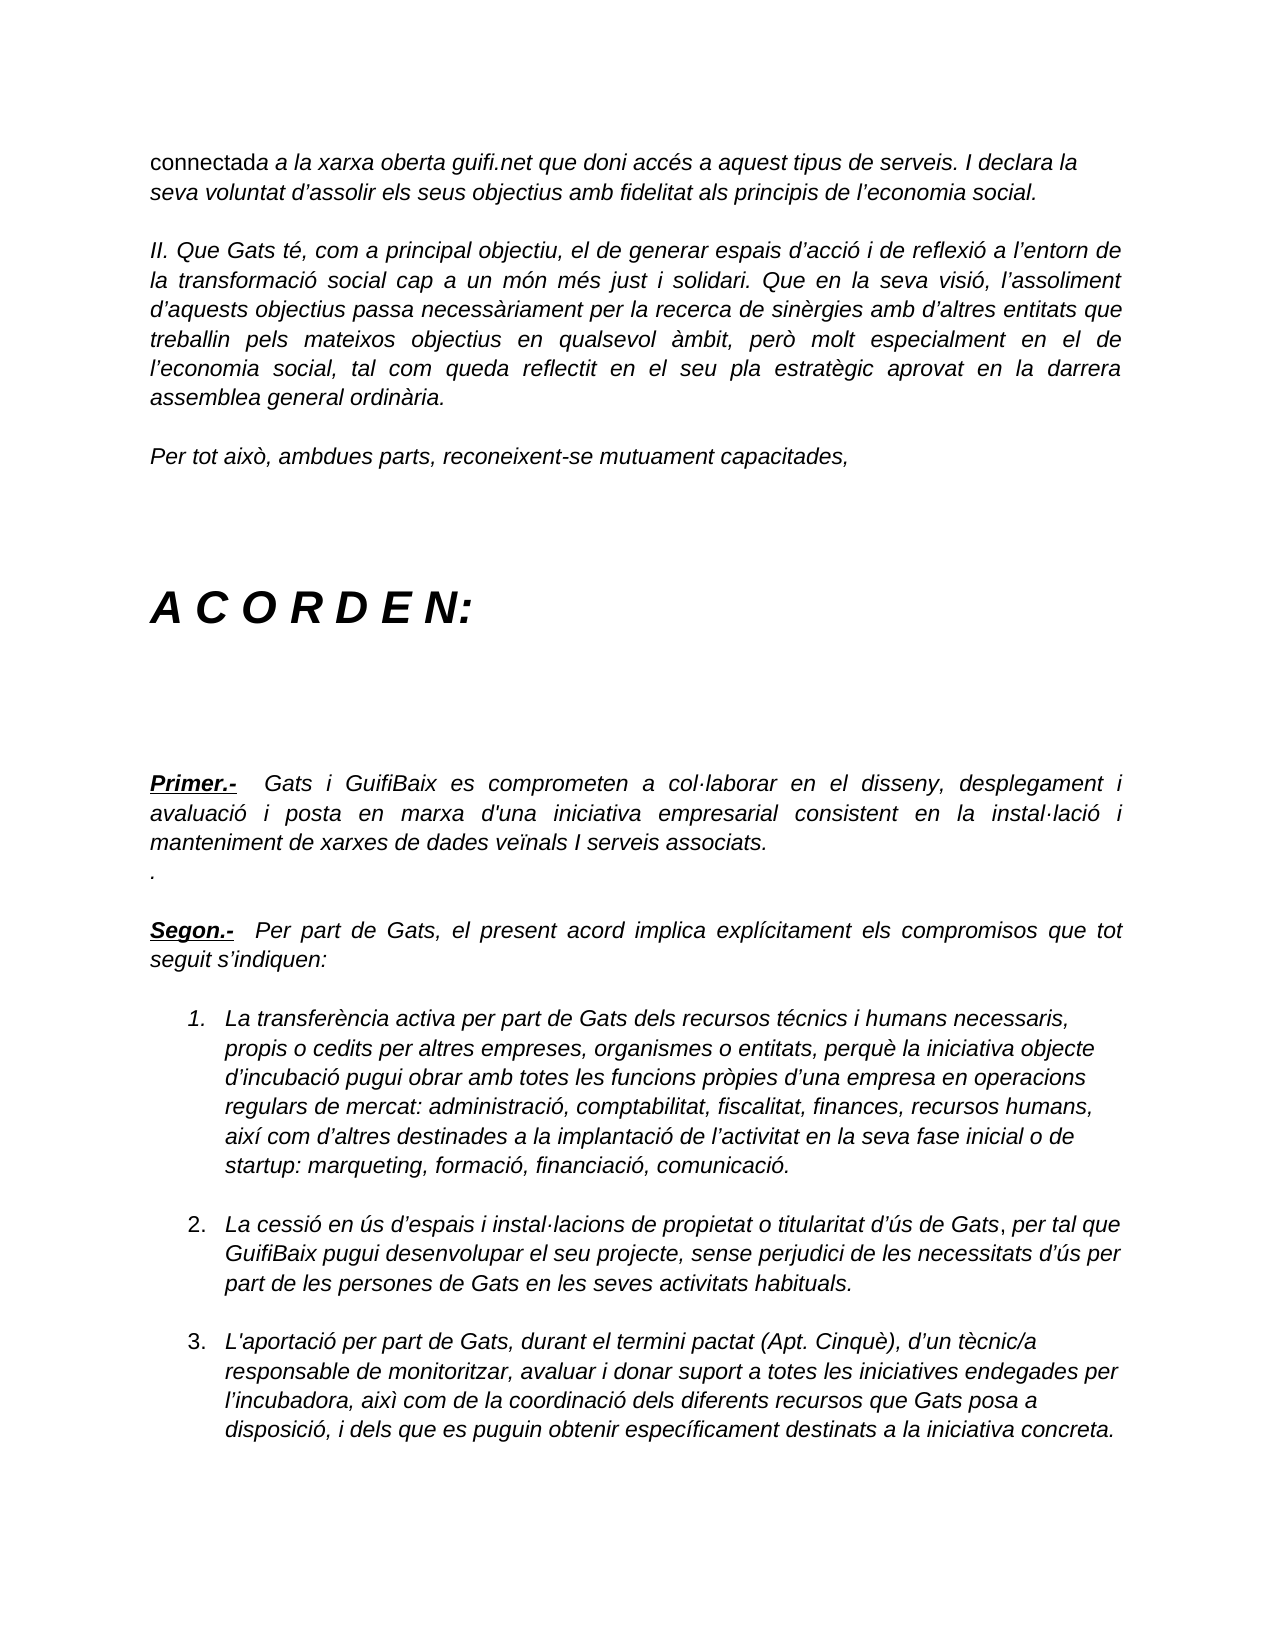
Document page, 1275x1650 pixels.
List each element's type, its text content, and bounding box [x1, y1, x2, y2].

text . [150, 859, 1125, 885]
list La cessió en ús d’espais i instal·lacions de propietat o titularitat d’ús de Gats, per tal que GuifiBaix pugui desenvolupar el seu projecte, sense perjudici de les necessitats d’ús per part de les persones de Gats en les seves activitats habituals. [187, 1212, 1125, 1296]
list La transferència activa per part de Gats dels recursos técnics i humans necessaris, propis o cedits per altres empreses, organismes o entitats, perquè la iniciativa objecte d’incubació pugui obrar amb totes les funcions pròpies d’una empresa en operacions regulars de mercat: administració, comptabilitat, fiscalitat, finances, recursos humans, així com d’altres destinades a la implantació de l’activitat en la seva fase inicial o de startup: marqueting, formació, financiació, comunicació. [187, 1006, 1125, 1178]
text Segon.- Per part de Gats, el present acord implica explícitament els compromisos que tot seguit s’indiquen: [150, 918, 1125, 973]
text II. Que Gats té, com a principal objectiu, el de generar espais d’acció i de reflexió a l’entorn de la transformació social cap a un món més just i solidari. Que en la seva visió, l’assoliment d’aquests objectius passa necessàriament per la recerca de sinèrgies amb d’altres entitats que treballin pels mateixos objectius en qualsevol àmbit, però molt especialment en el de l’economia social, tal com queda reflectit en el seu pla estratègic aprovat en la darrera assemblea general ordinària. [150, 238, 1125, 411]
text Per tot això, ambdues parts, reconeixent-se mutuament capacitades, [150, 444, 1125, 469]
text connectada a la xarxa oberta guifi.net que doni accés a aquest tipus de serveis. I declara la seva voluntat d’assolir els seus objectius amb fidelitat als principis de l’economia social. [150, 150, 1125, 205]
subtitle A C O R D E N: [150, 582, 1125, 633]
list L'aportació per part de Gats, durant el termini pactat (Apt. Cinquè), d’un tècnic/a responsable de monitoritzar, avaluar i donar suport a totes les iniciatives endegades per l’incubadora, aixì com de la coordinació dels diferents recursos que Gats posa a disposició, i dels que es puguin obtenir específicament destinats a la iniciativa concreta. [187, 1329, 1125, 1443]
text Primer.- Gats i GuifiBaix es comprometen a col·laborar en el disseny, desplegament i avaluació i posta en marxa d'una iniciativa empresarial consistent en la instal·lació i manteniment de xarxes de dades veïnals I serveis associats. [150, 771, 1125, 855]
